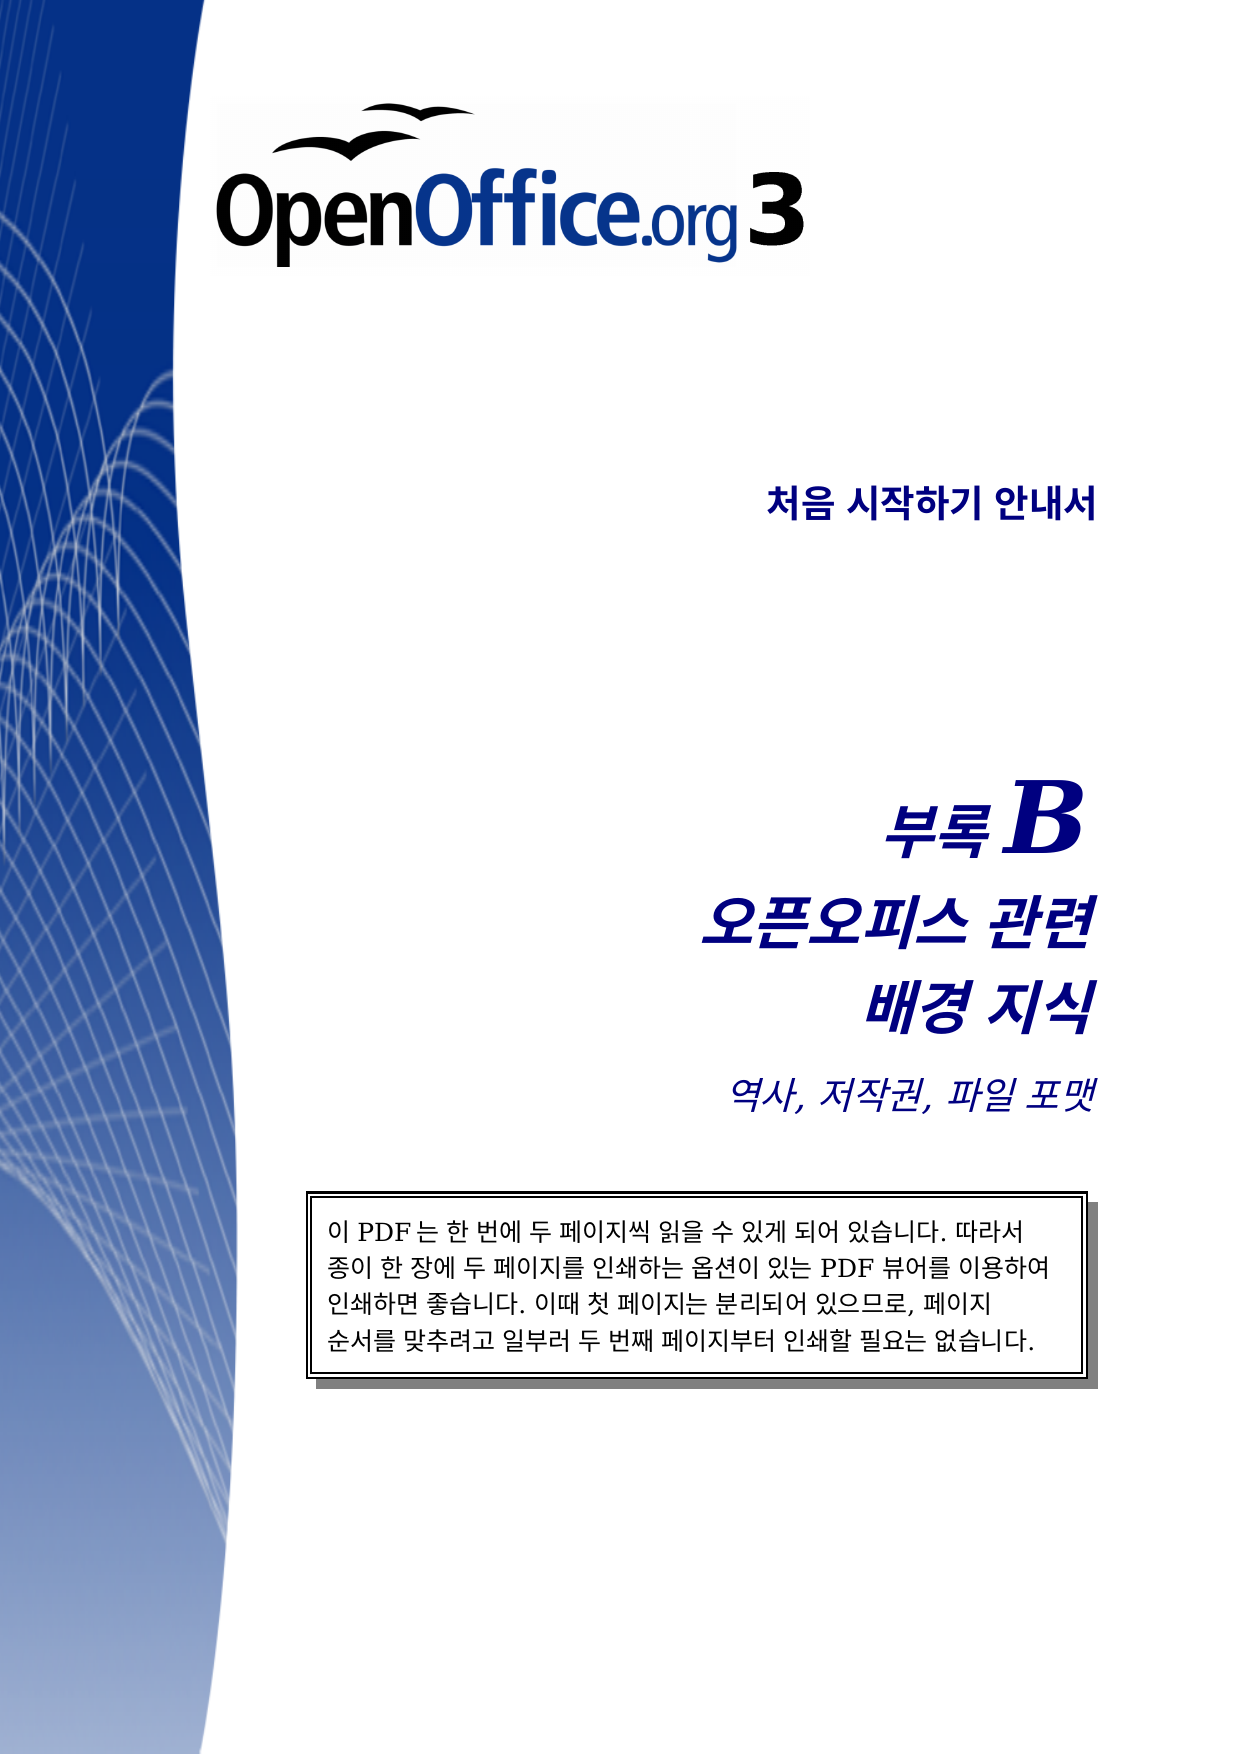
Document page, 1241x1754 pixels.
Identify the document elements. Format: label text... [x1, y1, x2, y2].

subtitle 역사, 저작권, 파일 포맷 [249, 1066, 1098, 1120]
subtitle 부록 B 오픈오피스 관련 배경 지식 [249, 759, 1098, 1046]
text 처음 시작하기 안내서 [249, 474, 1098, 528]
picture [0, 0, 811, 1754]
text 이 PDF는 한 번에 두 페이지씩 읽을 수 있게 되어 있습니다. 따라서 종이 한 장에 두 페이지를 인쇄하는 옵션이 있는 PDF 뷰어를 이용하여 인쇄하면 좋습니다. 이때 첫 페이지는 분리되어 있으므로, 페이지 순서를 맞추려고 일부러 두 번째 페이지부터 인쇄할 필요는 없습니다. [308, 1194, 1086, 1377]
